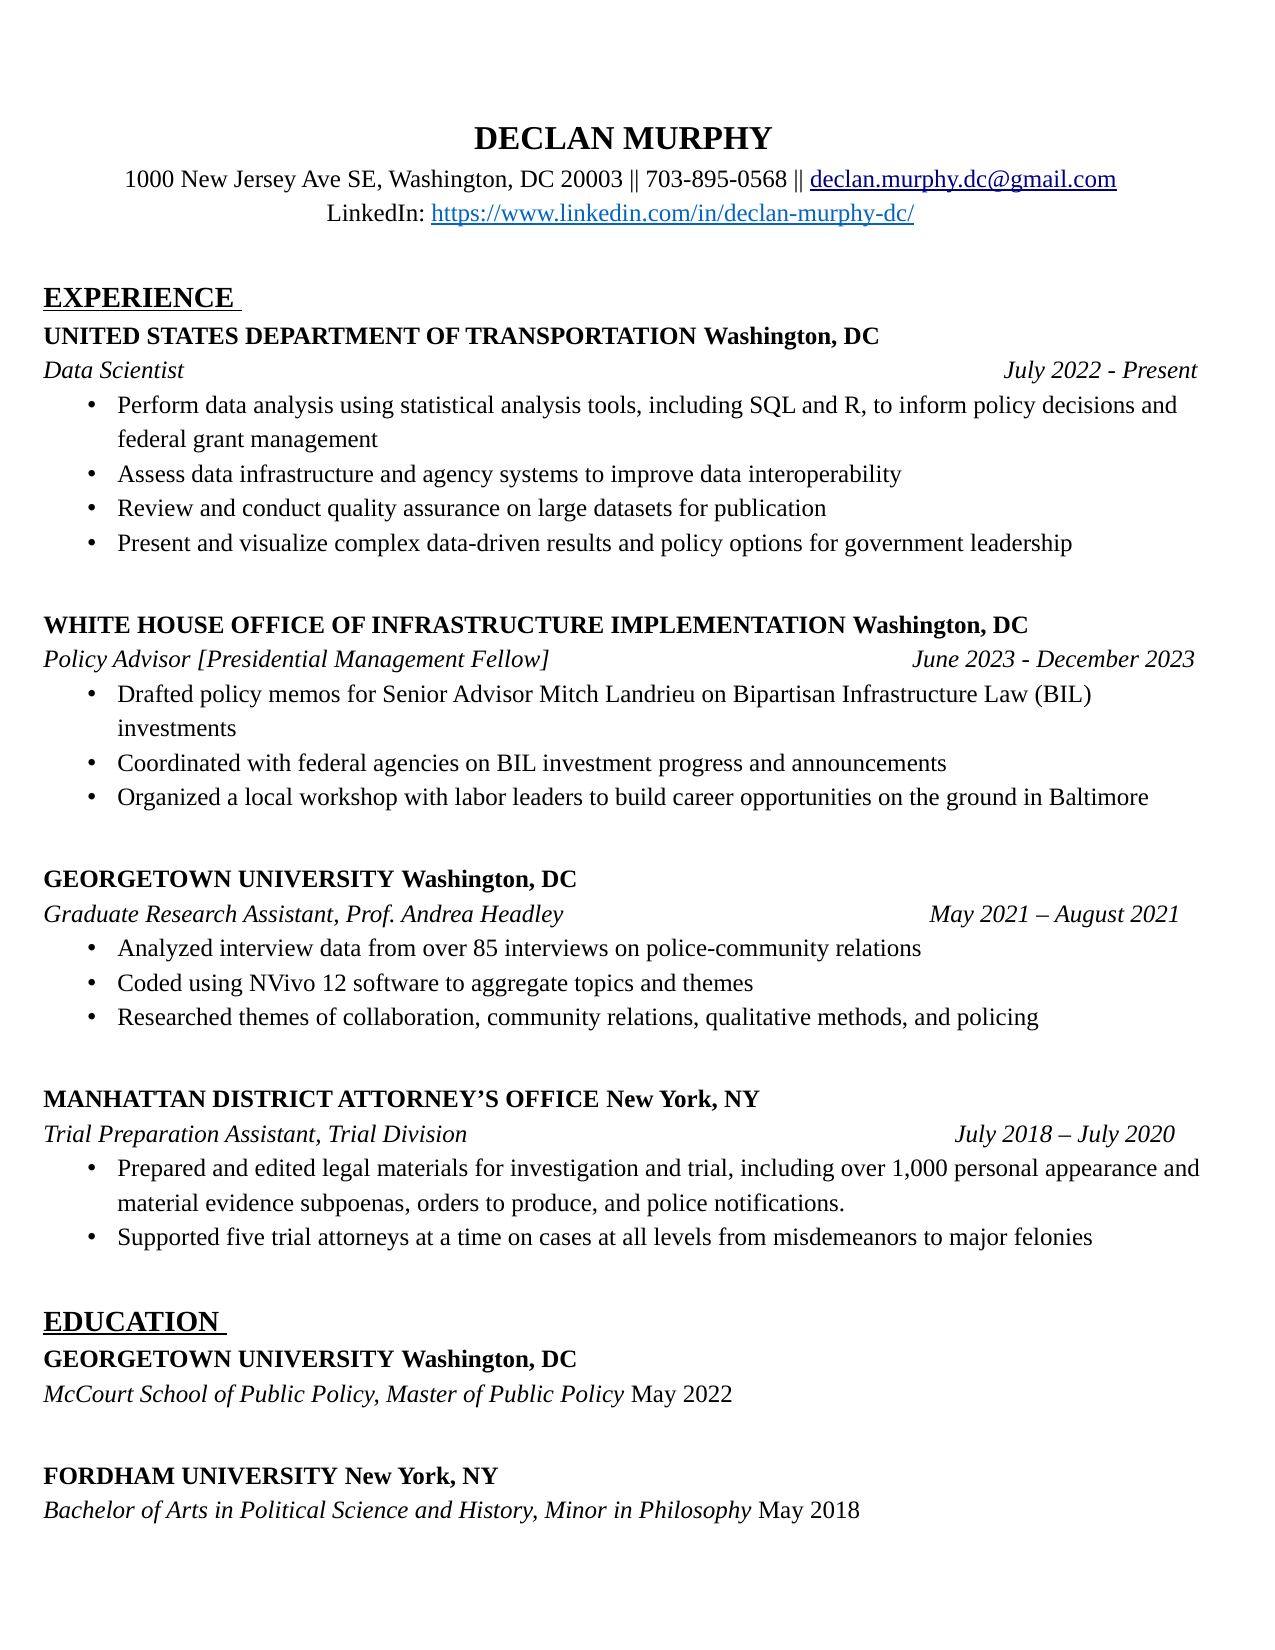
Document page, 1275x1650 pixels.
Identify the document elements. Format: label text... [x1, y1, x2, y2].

list Coordinated with federal agencies on BIL investment progress and announcements [87, 748, 1204, 776]
text EDUCATION [43, 1304, 1204, 1338]
text DECLAN MURPHY [43, 118, 1204, 156]
list Perform data analysis using statistical analysis tools, including SQL and R, to inform policy decisions and federal grant management [87, 390, 1204, 453]
text 1000 New Jersey Ave SE, Washington, DC 20003 || 703-895-0568 || declan.murphy.dc@gmail.com [43, 164, 1204, 193]
list Coded using NVivo 12 software to aggregate topics and themes [87, 968, 1204, 996]
list Organized a local workshop with labor leaders to build career opportunities on the ground in Baltimore [87, 782, 1204, 811]
text LinkedIn: https://www.linkedin.com/in/declan-murphy-dc/ [43, 198, 1204, 227]
text Graduate Research Assistant, Prof. Andrea Headley May 2021 – August 2021 [43, 899, 1204, 927]
text GEORGETOWN UNIVERSITY Washington, DC [43, 1344, 1204, 1373]
list Prepared and edited legal materials for investigation and trial, including over 1,000 personal appearance and material evidence subpoenas, orders to produce, and police notifications. [87, 1153, 1204, 1216]
text UNITED STATES DEPARTMENT OF TRANSPORTATION Washington, DC [43, 321, 1204, 349]
list Drafted policy memos for Senior Advisor Mitch Landrieu on Bipartisan Infrastructure Law (BIL) investments [87, 679, 1204, 742]
text Data Scientist July 2022 - Present [43, 355, 1204, 384]
text WHITE HOUSE OFFICE OF INFRASTRUCTURE IMPLEMENTATION Washington, DC [43, 610, 1204, 638]
text Policy Advisor [Presidential Management Fellow] June 2023 - December 2023 [43, 644, 1204, 673]
text GEORGETOWN UNIVERSITY Washington, DC [43, 864, 1204, 893]
text FORDHAM UNIVERSITY New York, NY [43, 1461, 1204, 1490]
text MANHATTAN DISTRICT ATTORNEY’S OFFICE New York, NY [43, 1084, 1204, 1113]
text Trial Preparation Assistant, Trial Division July 2018 – July 2020 [43, 1119, 1204, 1147]
list Researched themes of collaboration, community relations, qualitative methods, and policing [87, 1002, 1204, 1031]
text EXPERIENCE [43, 281, 1204, 314]
list Supported five trial attorneys at a time on cases at all levels from misdemeanors to major felonies [87, 1222, 1204, 1251]
list Analyzed interview data from over 85 interviews on police-community relations [87, 933, 1204, 962]
text Bachelor of Arts in Political Science and History, Minor in Philosophy May 2018 [43, 1496, 1204, 1524]
list Assess data infrastructure and agency systems to improve data interoperability [87, 459, 1204, 487]
list Review and conduct quality assurance on large datasets for publication [87, 493, 1204, 522]
text McCourt School of Public Policy, Master of Public Policy May 2022 [43, 1379, 1204, 1408]
list Present and visualize complex data-driven results and policy options for government leadership [87, 528, 1204, 556]
